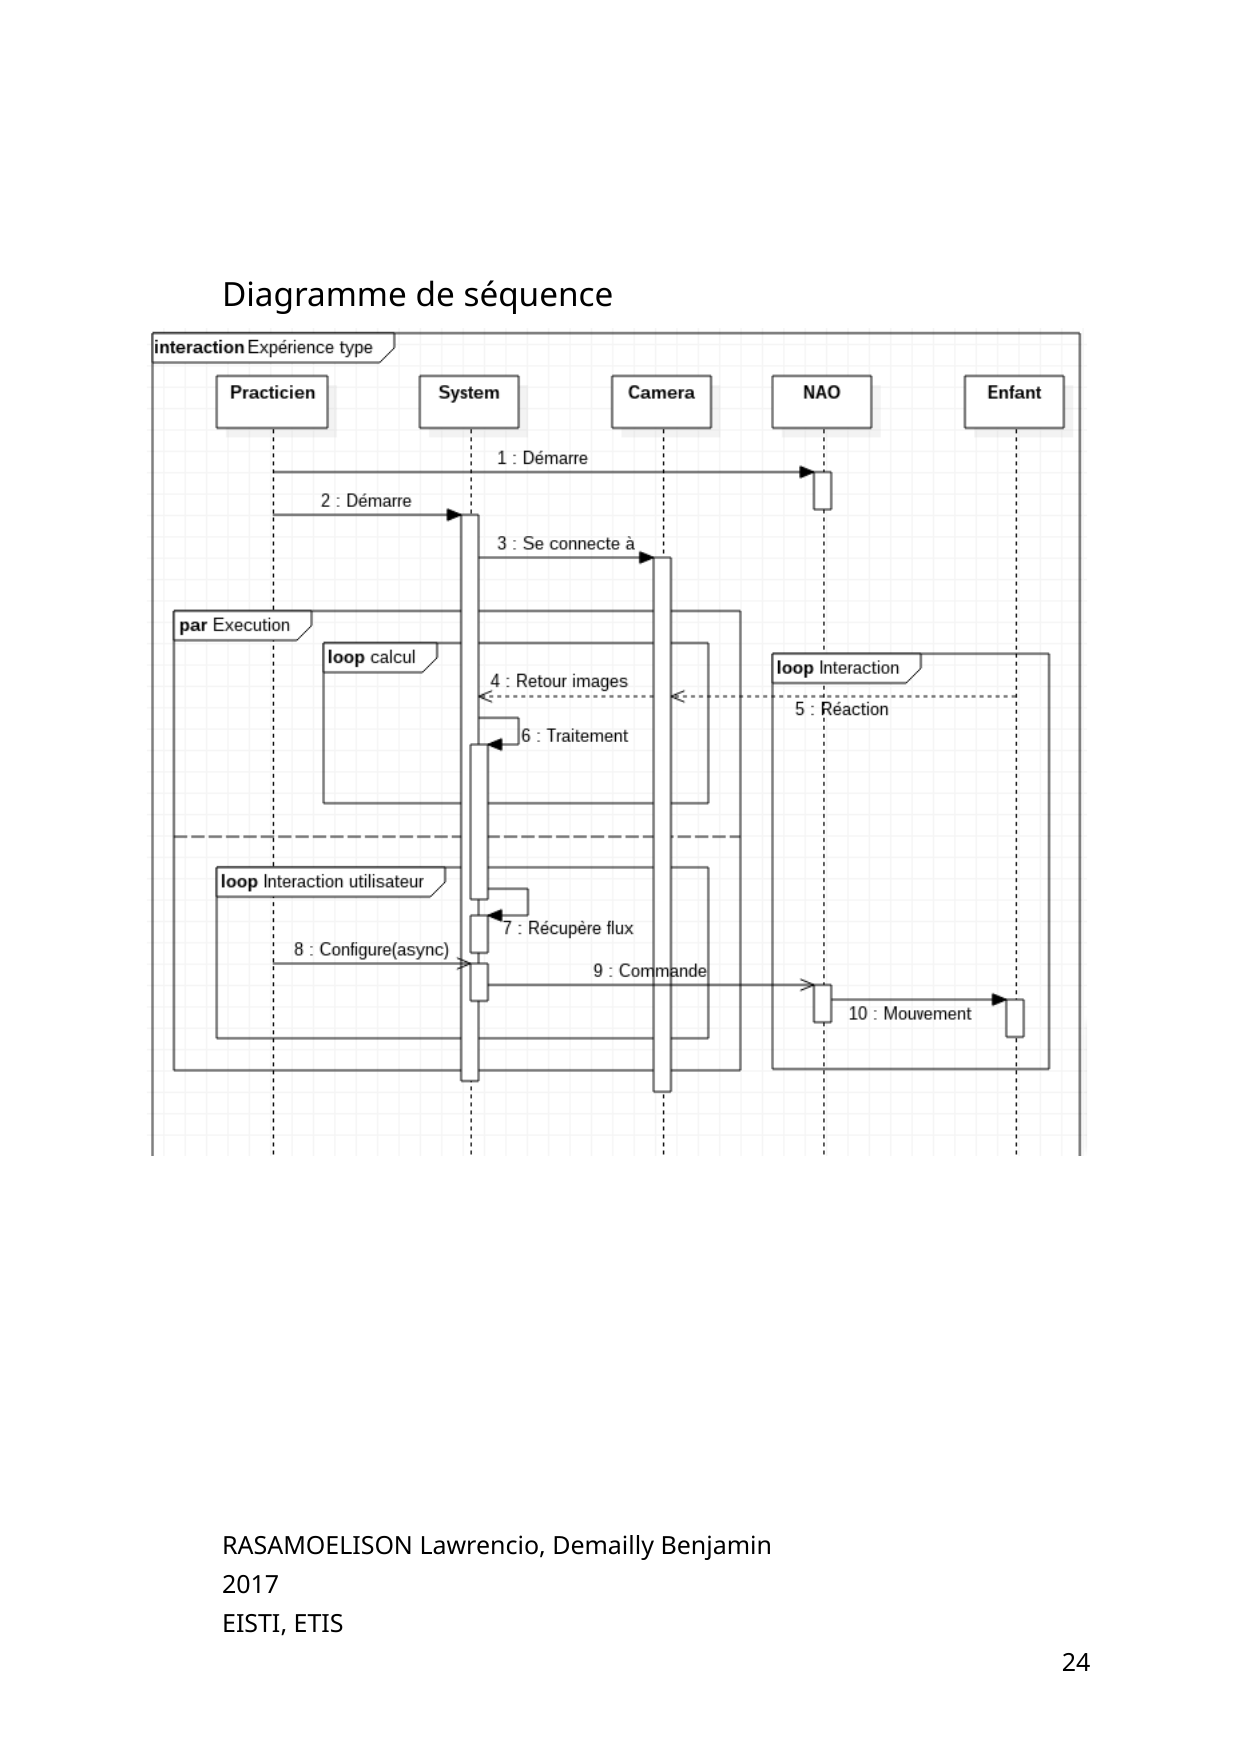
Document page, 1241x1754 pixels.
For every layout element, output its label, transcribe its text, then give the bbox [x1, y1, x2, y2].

picture [146, 328, 1088, 1156]
subtitle Diagramme de séquence [222, 270, 1090, 316]
